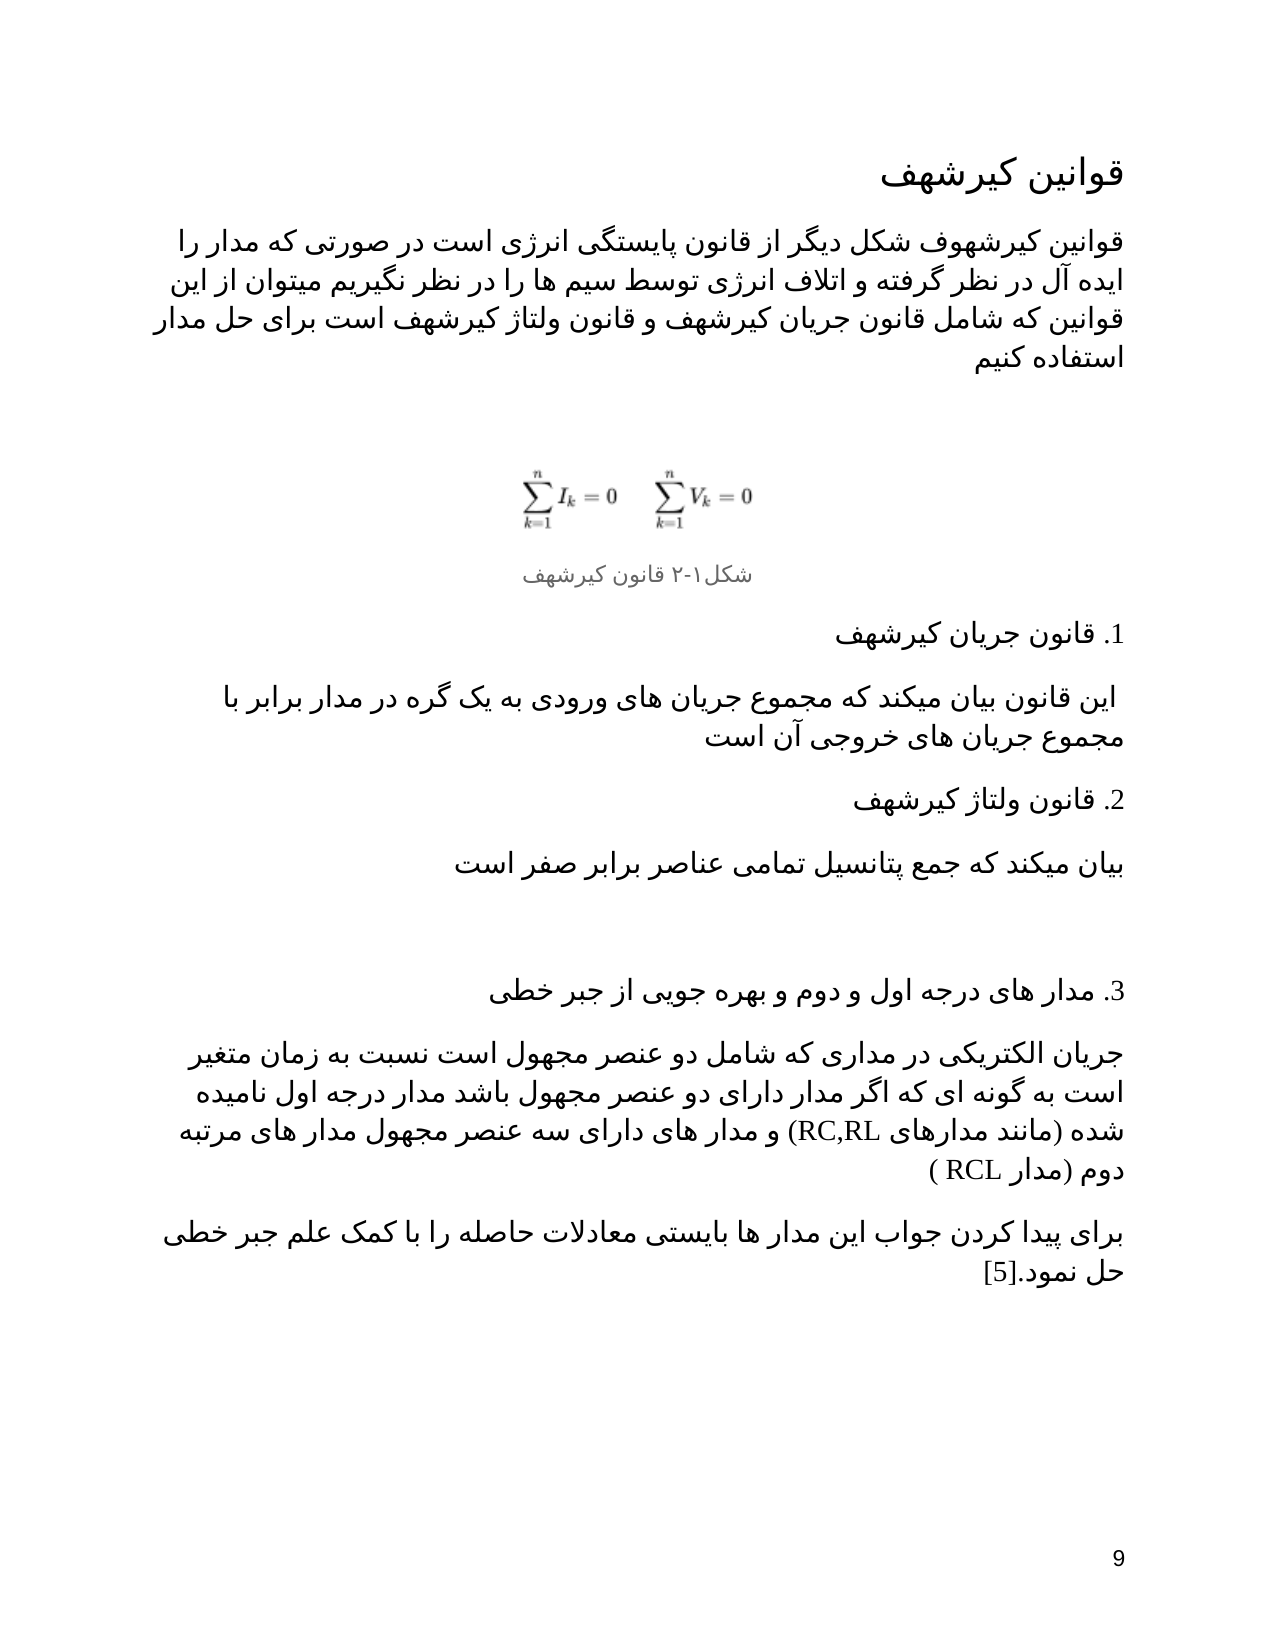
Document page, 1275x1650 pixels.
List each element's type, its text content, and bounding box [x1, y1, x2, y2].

text جریان الکتریکی در مداری که شامل دو عنصر مجهول است نسبت به زمان متغیر است به گونه ای که اگر مدار دارای دو عنصر مجهول باشد مدار درجه اول نامیده شده (مانند مدارهای RC,RL) و مدار های دارای سه عنصر مجهول مدار های مرتبه دوم (مدار RCL ) [150, 1036, 1125, 1186]
subtitle شکل۱-۲ قانون کیرشهف [150, 561, 1125, 588]
text برای پیدا کردن جواب این مدار ها بایستی معادلات حاصله را با کمک علم جبر خطی حل نمود.[5] [150, 1216, 1125, 1288]
text این قانون بیان میکند که مجموع جریان های ورودی به یک گره در مدار برابر با مجموع جریان های خروجی آن است [150, 680, 1125, 752]
text قوانین کیرشهوف شکل دیگر از قانون پایستگی انرژی است در صورتی که مدار را ایده آل در نظر گرفته و اتلاف انرژی توسط سیم ها را در نظر نگیریم میتوان از این قوانین که شامل قانون جریان کیرشهف و قانون ولتاژ کیرشهف است برای حل مدار استفاده کنیم [150, 224, 1125, 374]
picture [522, 467, 618, 532]
subtitle قوانین کیرشهف [150, 150, 1125, 193]
subtitle 2. قانون ولتاژ کیرشهف [150, 782, 1125, 816]
subtitle 1. قانون جریان کیرشهف [150, 617, 1125, 650]
subtitle 3. مدار های درجه اول و دوم و بهره جویی از جبر خطی [150, 973, 1125, 1006]
text بیان میکند که جمع پتانسیل تمامی عناصر برابر صفر است [150, 846, 1125, 879]
picture [654, 467, 753, 532]
